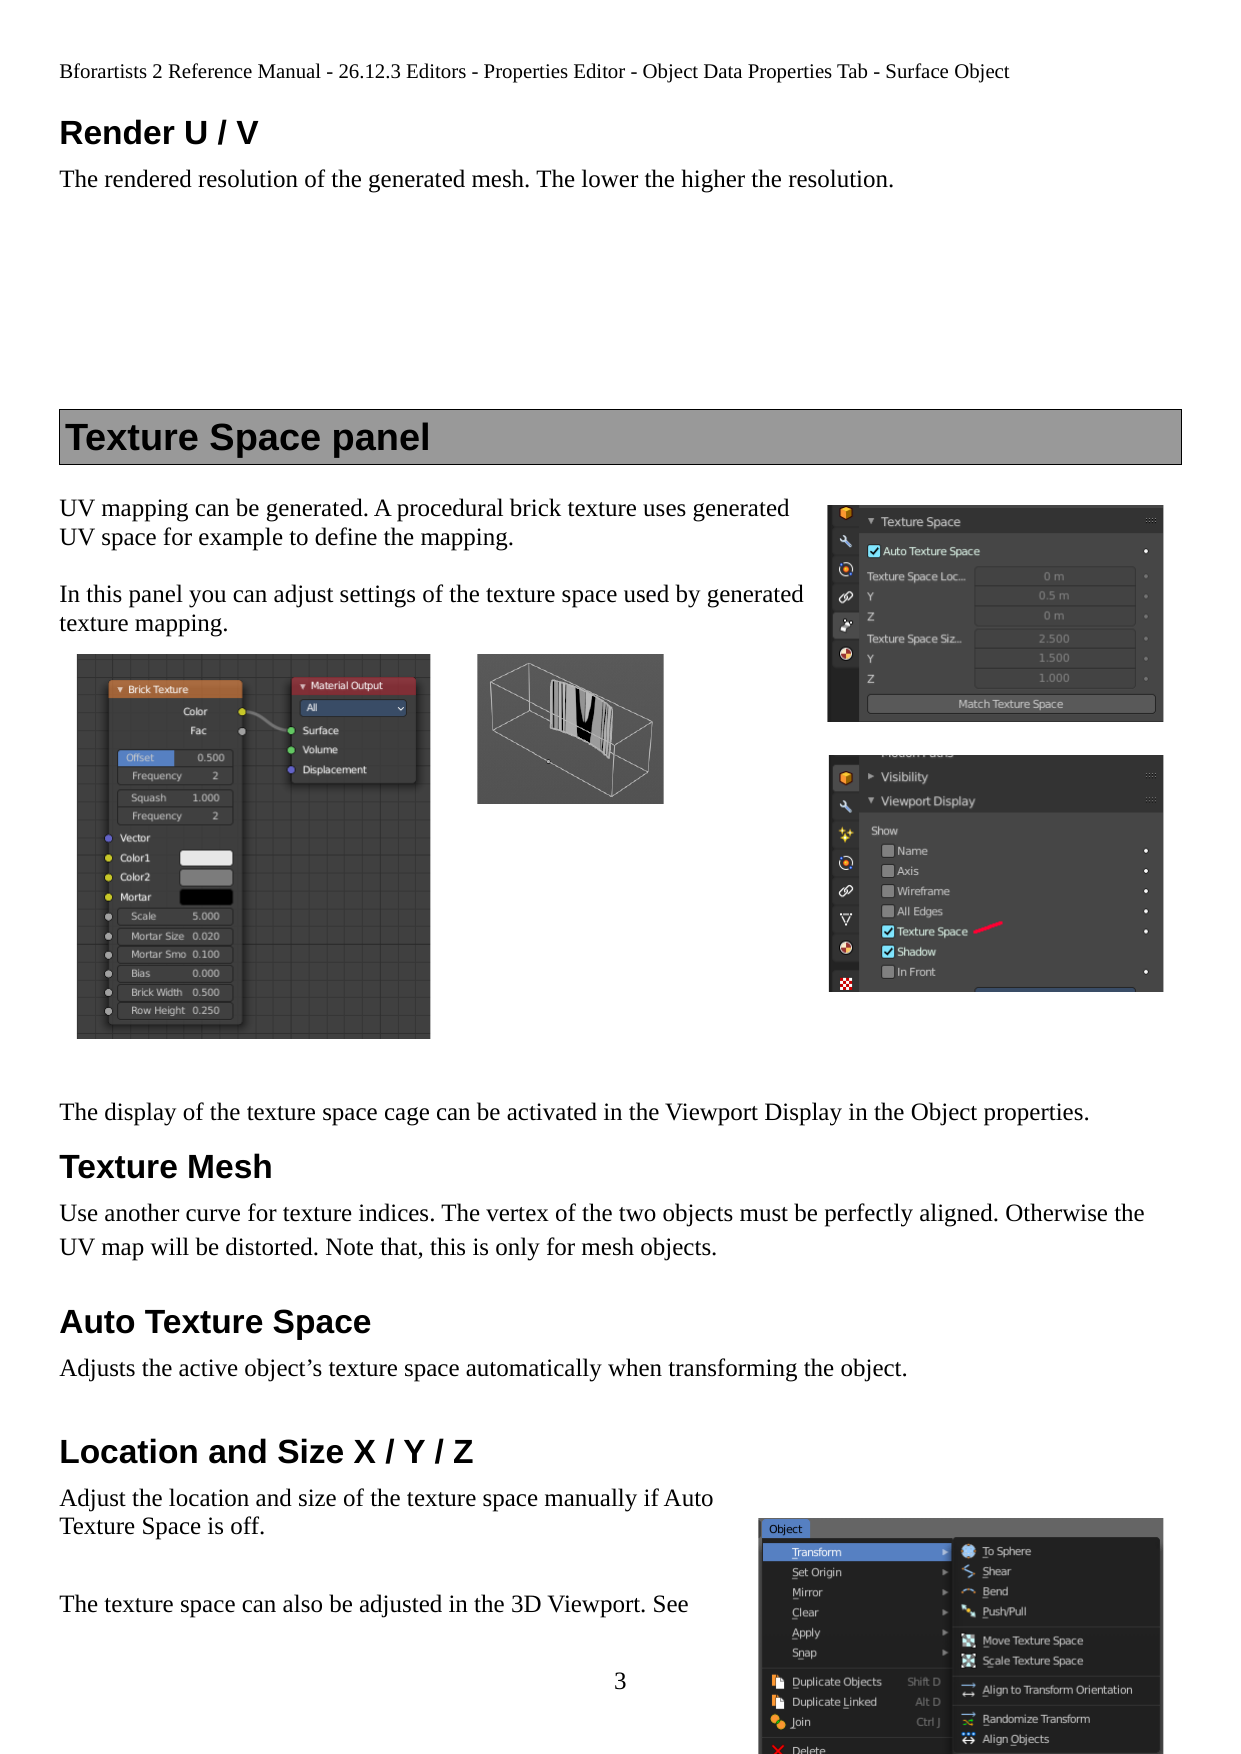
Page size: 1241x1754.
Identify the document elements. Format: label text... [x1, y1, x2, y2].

subtitle Auto Texture Space [59, 1302, 1181, 1341]
picture [828, 755, 1164, 992]
table_header Texture Space panel [60, 410, 1181, 464]
text Adjusts the active object’s texture space automatically when transforming the object. [59, 1353, 1181, 1382]
subtitle Location and Size X / Y / Z [59, 1431, 1181, 1470]
text The display of the texture space cage can be activated in the Viewport Display in the Object properties. [59, 1097, 1181, 1126]
subtitle Texture Mesh [59, 1146, 1181, 1185]
text UV mapping can be generated. A procedural brick texture uses generated UV space for example to define the mapping. [59, 493, 1181, 551]
subtitle Render U / V [59, 113, 1181, 151]
text The rendered resolution of the generated mesh. The lower the higher the resolution. [59, 164, 1181, 192]
text In this panel you can adjust settings of the texture space used by generated texture mapping. [59, 579, 827, 637]
picture [758, 1518, 1164, 1754]
picture [76, 654, 431, 1039]
text Adjust the location and size of the texture space manually if Auto Texture Space is off. [59, 1483, 1181, 1540]
text The texture space can also be adjusted in the 3D Viewport. See [59, 1589, 758, 1618]
text Use another curve for texture indices. The vertex of the two objects must be perfectly aligned. Otherwise the UV map will be distorted. Note that, this is only for mesh objects. [59, 1198, 1181, 1261]
picture [827, 505, 1164, 722]
